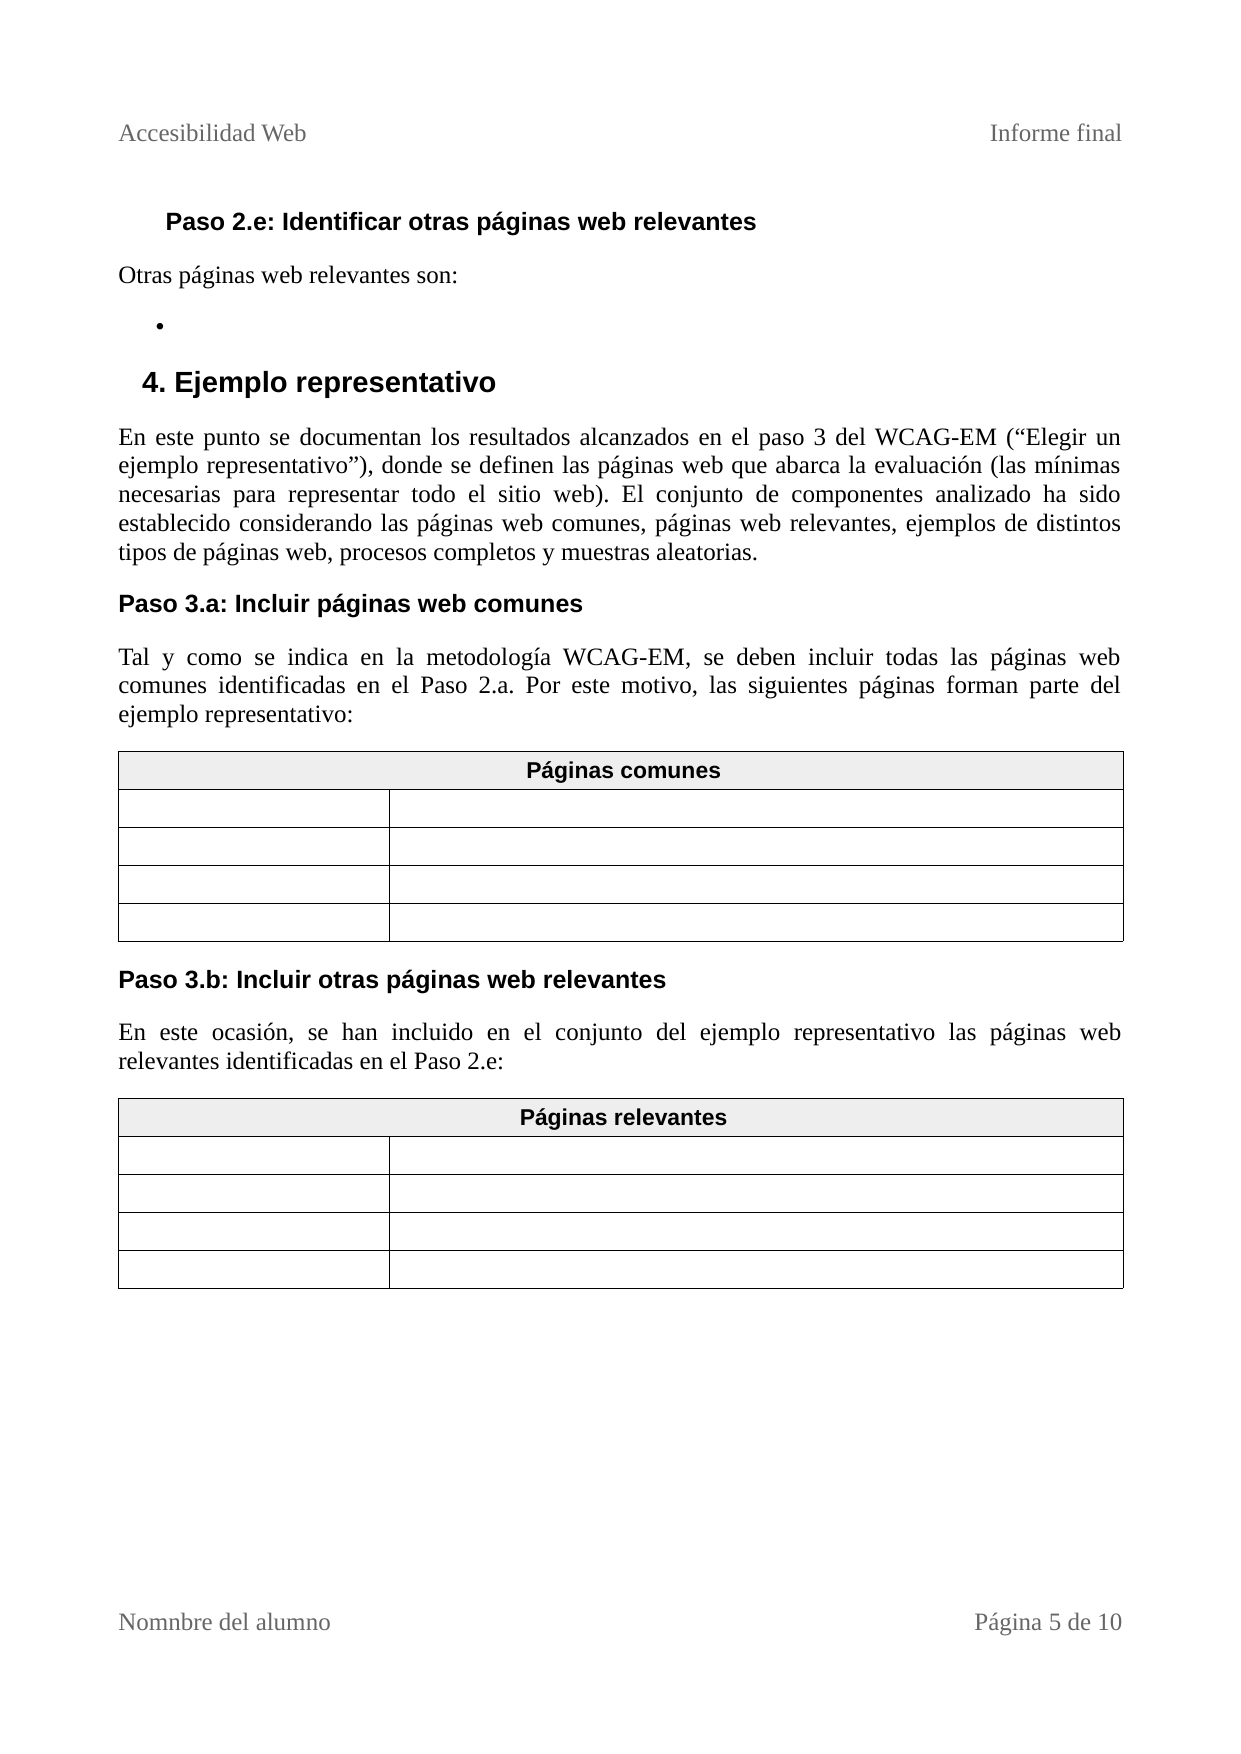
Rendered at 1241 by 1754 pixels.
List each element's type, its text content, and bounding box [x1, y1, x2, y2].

table_cell [390, 1175, 1123, 1212]
table_cell [119, 1175, 389, 1212]
table_header Páginas comunes [119, 752, 1123, 789]
table_cell [390, 1213, 1123, 1250]
table_cell [390, 1251, 1123, 1288]
table_cell [119, 1137, 389, 1174]
subtitle Paso 3.b: Incluir otras páginas web relevantes [118, 965, 1122, 993]
table_cell [119, 1251, 389, 1288]
table_cell [390, 790, 1123, 827]
table_cell [119, 828, 389, 865]
table_cell [119, 904, 389, 941]
table_cell [390, 828, 1123, 865]
table_cell [390, 1137, 1123, 1174]
subtitle Ejemplo representativo [142, 364, 1122, 398]
table_cell [119, 790, 389, 827]
table_cell [119, 1213, 389, 1250]
table_cell [119, 866, 389, 903]
table_cell [390, 904, 1123, 941]
text Otras páginas web relevantes son: [118, 260, 1122, 288]
table_cell [390, 866, 1123, 903]
subtitle Paso 3.a: Incluir páginas web comunes [118, 589, 1122, 618]
text En este punto se documentan los resultados alcanzados en el paso 3 del WCAG-EM (“Elegir un ejemplo representativo”), donde se definen las páginas web que abarca la evaluación (las mínimas necesarias para representar todo el sitio web). El conjunto de componentes analizado ha sido establecido considerando las páginas web comunes, páginas web relevantes, ejemplos de distintos tipos de páginas web, procesos completos y muestras aleatorias. [118, 422, 1122, 566]
text Tal y como se indica en la metodología WCAG-EM, se deben incluir todas las páginas web comunes identificadas en el Paso 2.a. Por este motivo, las siguientes páginas forman parte del ejemplo representativo: [118, 642, 1122, 728]
text En este ocasión, se han incluido en el conjunto del ejemplo representativo las páginas web relevantes identificadas en el Paso 2.e: [118, 1017, 1122, 1075]
subtitle Paso 2.e: Identificar otras páginas web relevantes [165, 207, 1122, 236]
table_header Páginas relevantes [119, 1099, 1123, 1136]
